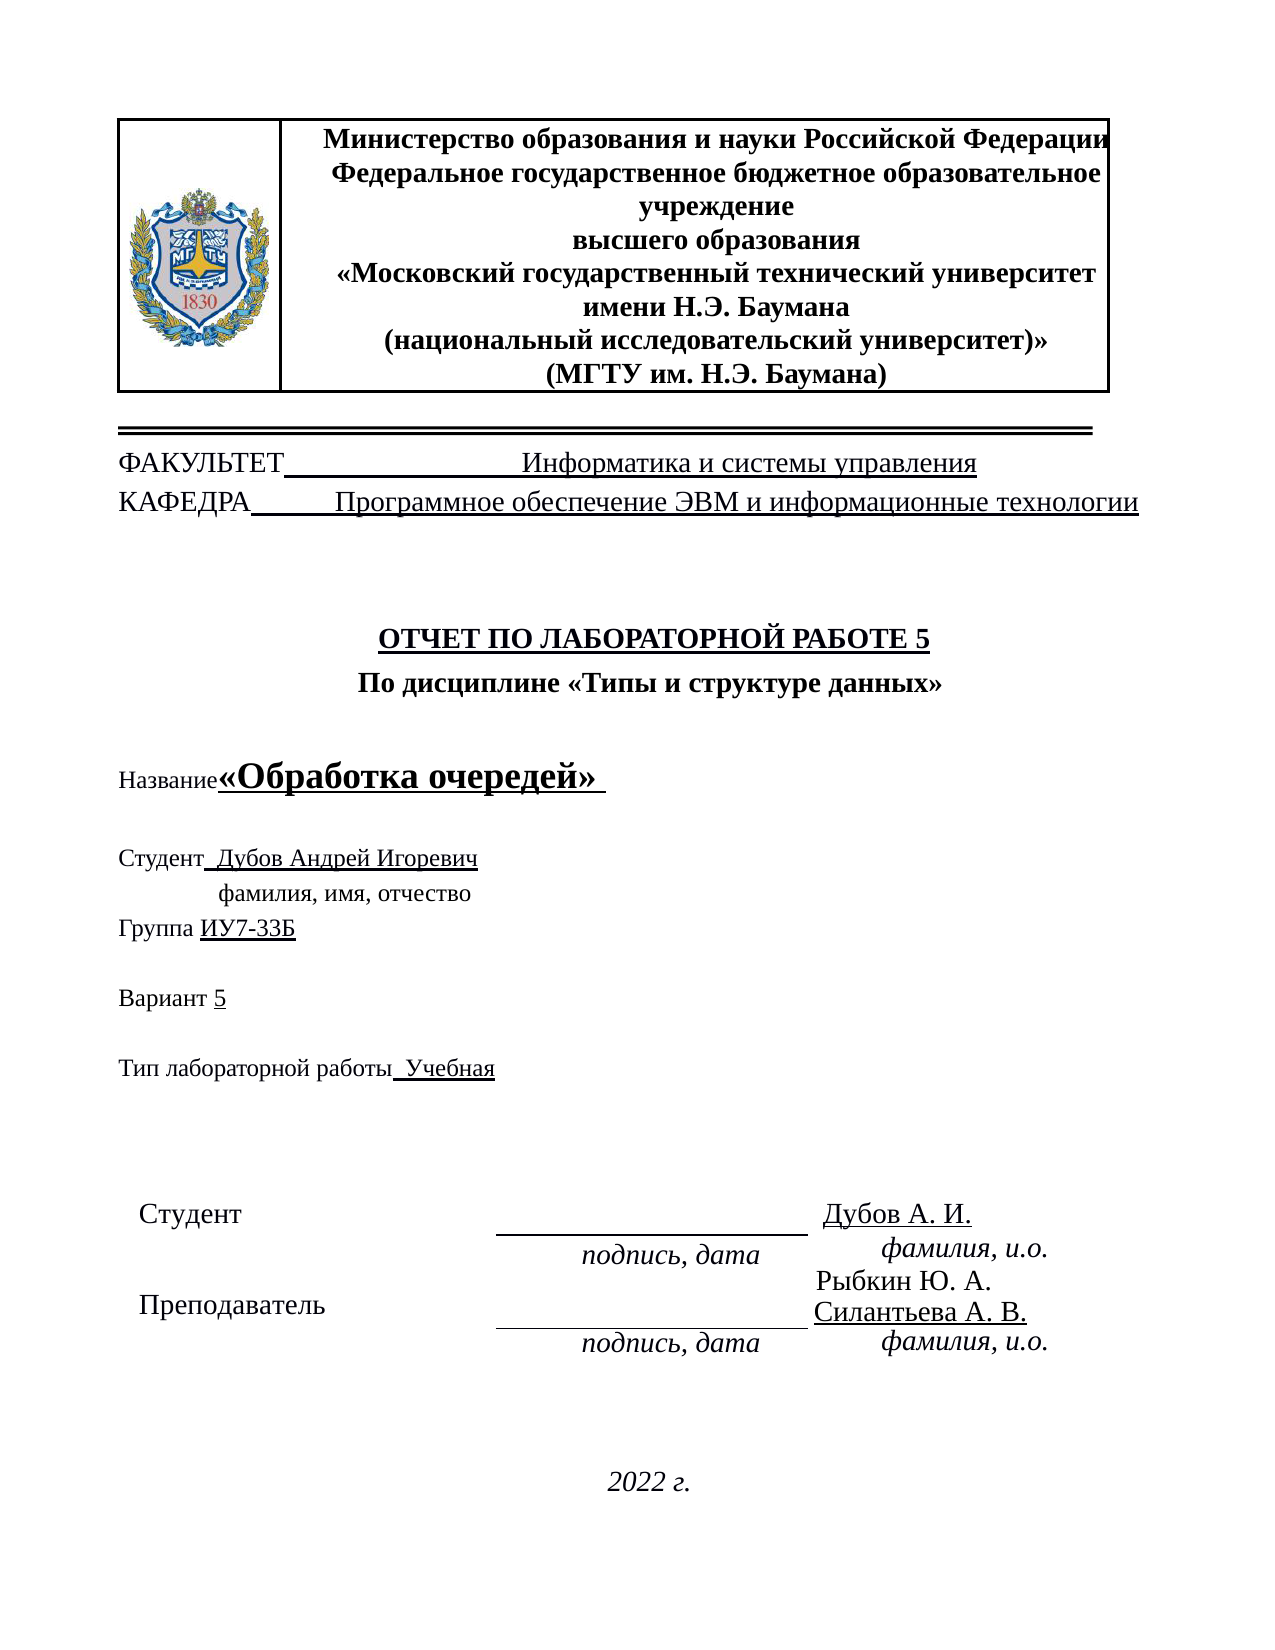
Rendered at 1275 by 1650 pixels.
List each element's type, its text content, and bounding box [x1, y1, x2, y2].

text фамилия, имя, отчество [118, 878, 1157, 907]
text Тип лабораторной работы Учебная [118, 1053, 1157, 1082]
text ФАКУЛЬТЕТ Информатика и системы управления [118, 445, 1157, 479]
table_cell фамилия, и.о. Рыбкин Ю. А. Силантьева А. В. [808, 1234, 1131, 1328]
table_header Студент [112, 1200, 496, 1234]
text КАФЕДРА Программное обеспечение ЭВМ и информационные технологии [118, 484, 1157, 517]
text Вариант 5 [118, 983, 1157, 1012]
text 2022 г. [144, 1464, 1157, 1498]
table_header [282, 121, 1107, 390]
text Студент Дубов Андрей Игоревич [118, 843, 1157, 872]
title ОТЧЕТ ПО ЛАБОРАТОРНОЙ РАБОТЕ 5 [144, 614, 1157, 658]
table_cell Преподаватель [112, 1234, 496, 1328]
table_cell подпись, дата [496, 1329, 808, 1363]
table_header [496, 1200, 808, 1234]
table_header Министерство образования и науки Российской Федерации Федеральное государственное бюджетное образовательное учреждение высшего образования «Московский государственный технический университет имени Н.Э. Баумана (национальный исследовательский университет)» (МГТУ им. Н.Э. Баумана) [292, 121, 1107, 389]
table_header Дубов А. И. [808, 1200, 1131, 1234]
text Группа ИУ7-33Б [118, 913, 1157, 942]
table_cell подпись, дата [496, 1236, 808, 1328]
table_cell фамилия, и.о. [808, 1328, 1131, 1363]
title По дисциплине «Типы и структуре данных» [144, 658, 1157, 701]
table_header [120, 121, 279, 390]
text Название«Обработка очередей» [118, 754, 1157, 797]
table_cell [112, 1328, 496, 1363]
